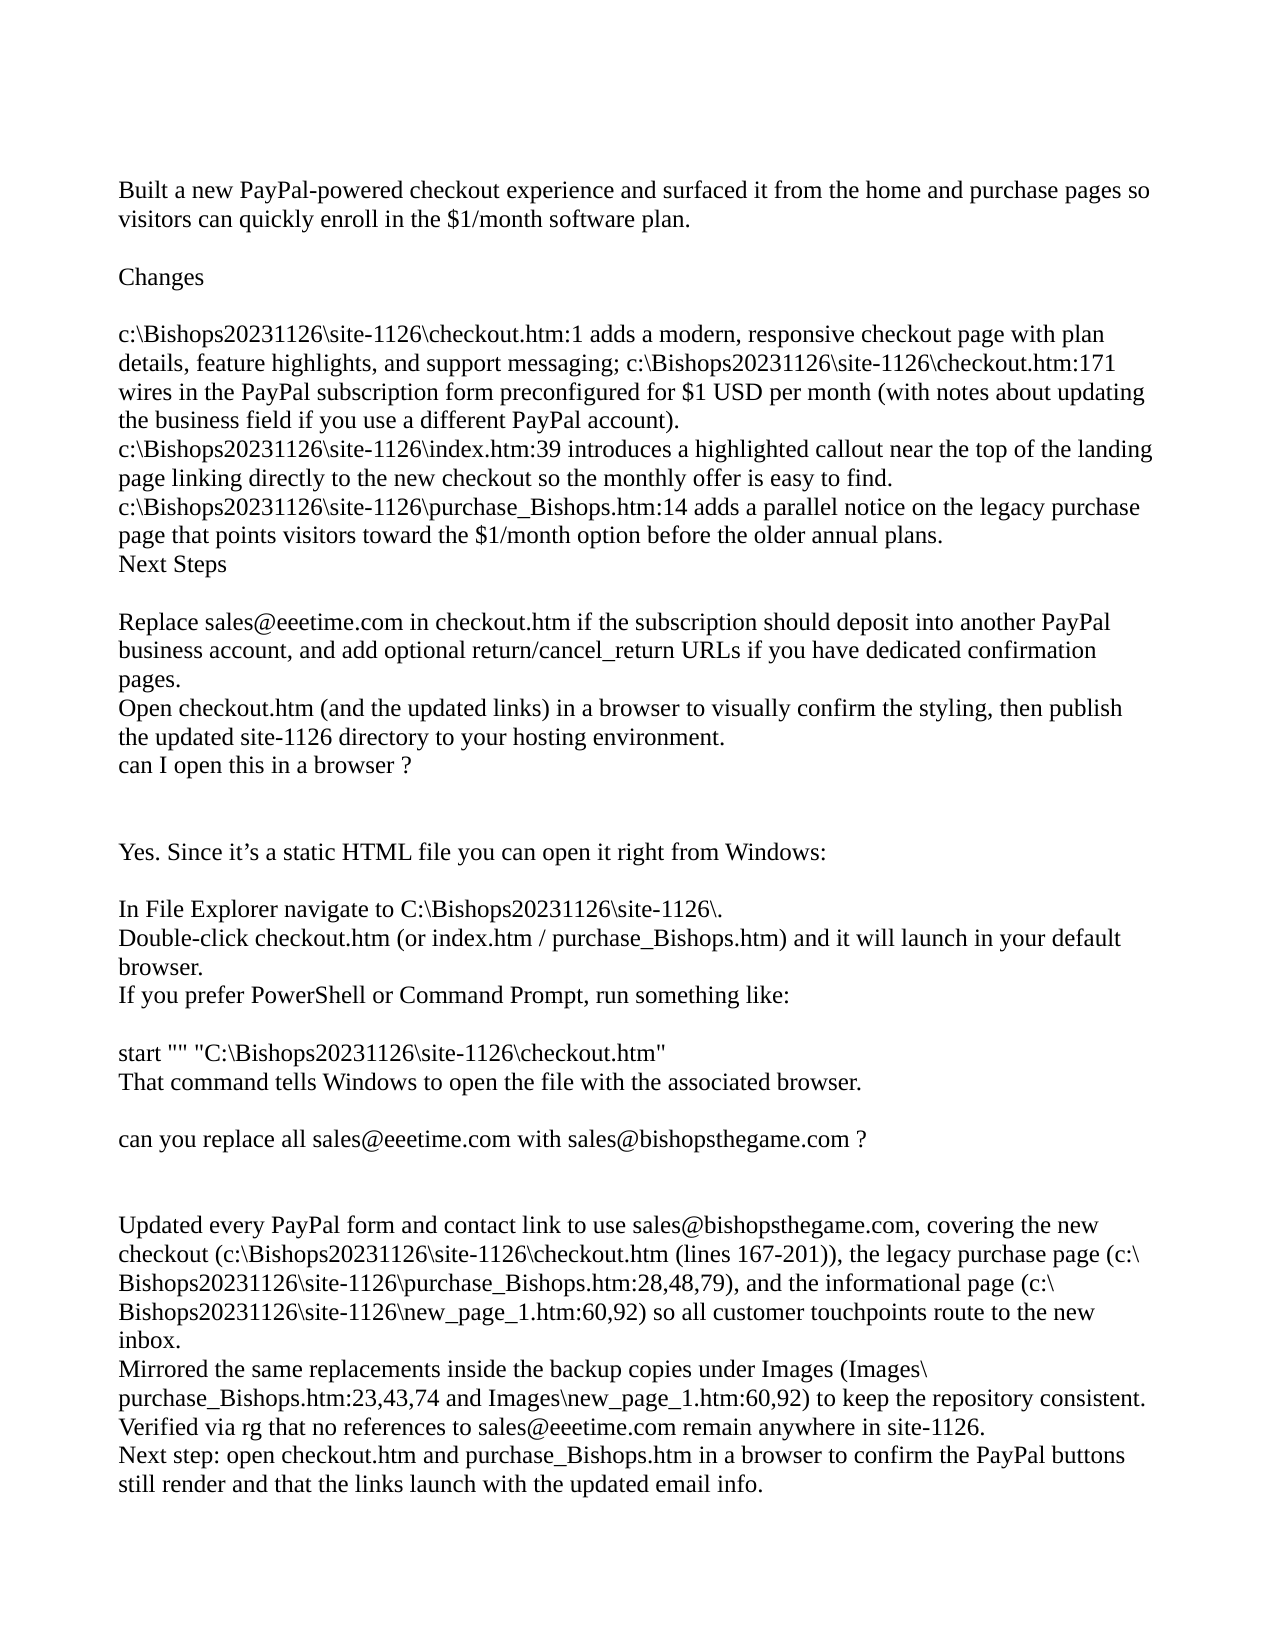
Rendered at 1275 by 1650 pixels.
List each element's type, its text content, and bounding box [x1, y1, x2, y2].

text start "" "C:\Bishops20231126\site-1126\checkout.htm" [118, 1038, 1157, 1067]
text can you replace all sales@eeetime.com with sales@bishopsthegame.com ? [118, 1124, 1157, 1153]
text Replace sales@eeetime.com in checkout.htm if the subscription should deposit into another PayPal business account, and add optional return/cancel_return URLs if you have dedicated confirmation pages. [118, 607, 1157, 693]
text can I open this in a browser ? [118, 751, 1157, 779]
text That command tells Windows to open the file with the associated browser. [118, 1067, 1157, 1096]
text Verified via rg that no references to sales@eeetime.com remain anywhere in site-1126. [118, 1412, 1157, 1441]
text Open checkout.htm (and the updated links) in a browser to visually confirm the styling, then publish the updated site-1126 directory to your hosting environment. [118, 693, 1157, 751]
text Double-click checkout.htm (or index.htm / purchase_Bishops.htm) and it will launch in your default browser. [118, 923, 1157, 981]
text Updated every PayPal form and contact link to use sales@bishopsthegame.com, covering the new checkout (c:\Bishops20231126\site-1126\checkout.htm (lines 167-201)), the legacy purchase page (c:\Bishops20231126\site-1126\purchase_Bishops.htm:28,48,79), and the informational page (c:\Bishops20231126\site-1126\new_page_1.htm:60,92) so all customer touchpoints route to the new inbox. [118, 1211, 1157, 1354]
text Yes. Since it’s a static HTML file you can open it right from Windows: [118, 837, 1157, 866]
text Next step: open checkout.htm and purchase_Bishops.htm in a browser to confirm the PayPal buttons still render and that the links launch with the updated email info. [118, 1441, 1157, 1498]
text c:\Bishops20231126\site-1126\purchase_Bishops.htm:14 adds a parallel notice on the legacy purchase page that points visitors toward the $1/month option before the older annual plans. [118, 492, 1157, 549]
text c:\Bishops20231126\site-1126\index.htm:39 introduces a highlighted callout near the top of the landing page linking directly to the new checkout so the monthly offer is easy to find. [118, 434, 1157, 492]
text Built a new PayPal-powered checkout experience and surfaced it from the home and purchase pages so visitors can quickly enroll in the $1/month software plan. [118, 176, 1157, 233]
text c:\Bishops20231126\site-1126\checkout.htm:1 adds a modern, responsive checkout page with plan details, feature highlights, and support messaging; c:\Bishops20231126\site-1126\checkout.htm:171 wires in the PayPal subscription form preconfigured for $1 USD per month (with notes about updating the business field if you use a different PayPal account). [118, 319, 1157, 434]
text Changes [118, 262, 1157, 291]
text If you prefer PowerShell or Command Prompt, run something like: [118, 981, 1157, 1009]
text Mirrored the same replacements inside the backup copies under Images (Images\purchase_Bishops.htm:23,43,74 and Images\new_page_1.htm:60,92) to keep the repository consistent. [118, 1354, 1157, 1412]
text In File Explorer navigate to C:\Bishops20231126\site-1126\. [118, 894, 1157, 923]
text Next Steps [118, 549, 1157, 578]
